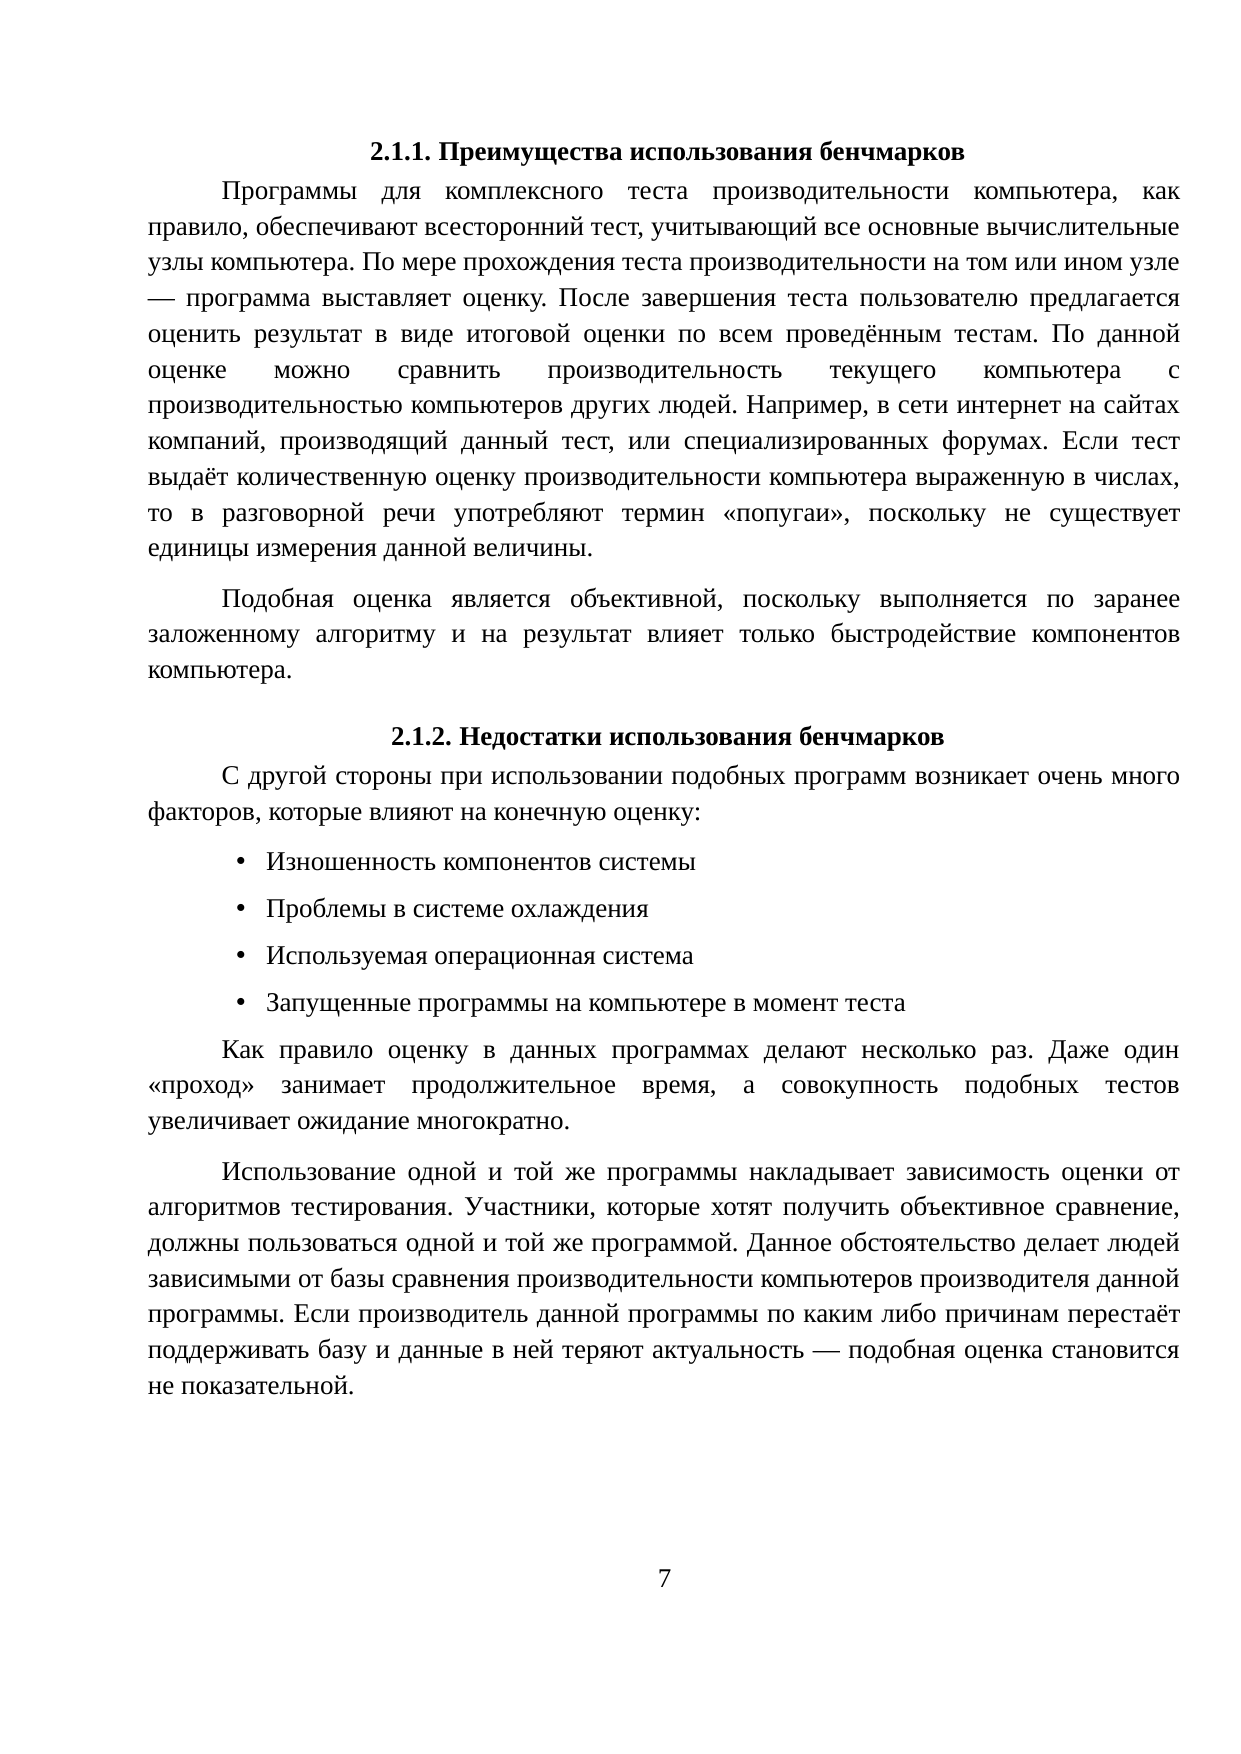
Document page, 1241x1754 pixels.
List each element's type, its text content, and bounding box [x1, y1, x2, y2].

list Используемая операционная система [236, 939, 1181, 970]
text С другой стороны при использовании подобных программ возникает очень много факторов, которые влияют на конечную оценку: [148, 759, 1181, 826]
text Использование одной и той же программы накладывает зависимость оценки от алгоритмов тестирования. Участники, которые хотят получить объективное сравнение, должны пользоваться одной и той же программой. Данное обстоятельство делает людей зависимыми от базы сравнения производительности компьютеров производителя данной программы. Если производитель данной программы по каким либо причинам перестаёт поддерживать базу и данные в ней теряют актуальность — подобная оценка становится не показательной. [148, 1155, 1181, 1400]
text Как правило оценку в данных программах делают несколько раз. Даже один «проход» занимает продолжительное время, а совокупность подобных тестов увеличивает ожидание многократно. [148, 1033, 1181, 1136]
text Подобная оценка является объективной, поскольку выполняется по заранее заложенному алгоритму и на результат влияет только быстродействие компонентов компьютера. [148, 582, 1181, 684]
list Запущенные программы на компьютере в момент теста [236, 986, 1181, 1017]
subtitle Преимущества использования бенчмарков [148, 135, 1181, 166]
list Изношенность компонентов системы [236, 845, 1181, 877]
list Проблемы в системе охлаждения [236, 892, 1181, 923]
text Программы для комплексного теста производительности компьютера, как правило, обеспечивают всесторонний тест, учитывающий все основные вычислительные узлы компьютера. По мере прохождения теста производительности на том или ином узле — программа выставляет оценку. После завершения теста пользователю предлагается оценить результат в виде итоговой оценки по всем проведённым тестам. По данной оценке можно сравнить производительность текущего компьютера с производительностью компьютеров других людей. Например, в сети интернет на сайтах компаний, производящий данный тест, или специализированных форумах. Если тест выдаёт количественную оценку производительности компьютера выраженную в числах, то в разговорной речи употребляют термин «попугаи», поскольку не существует единицы измерения данной величины. [148, 174, 1181, 562]
subtitle Недостатки использования бенчмарков [148, 720, 1181, 751]
